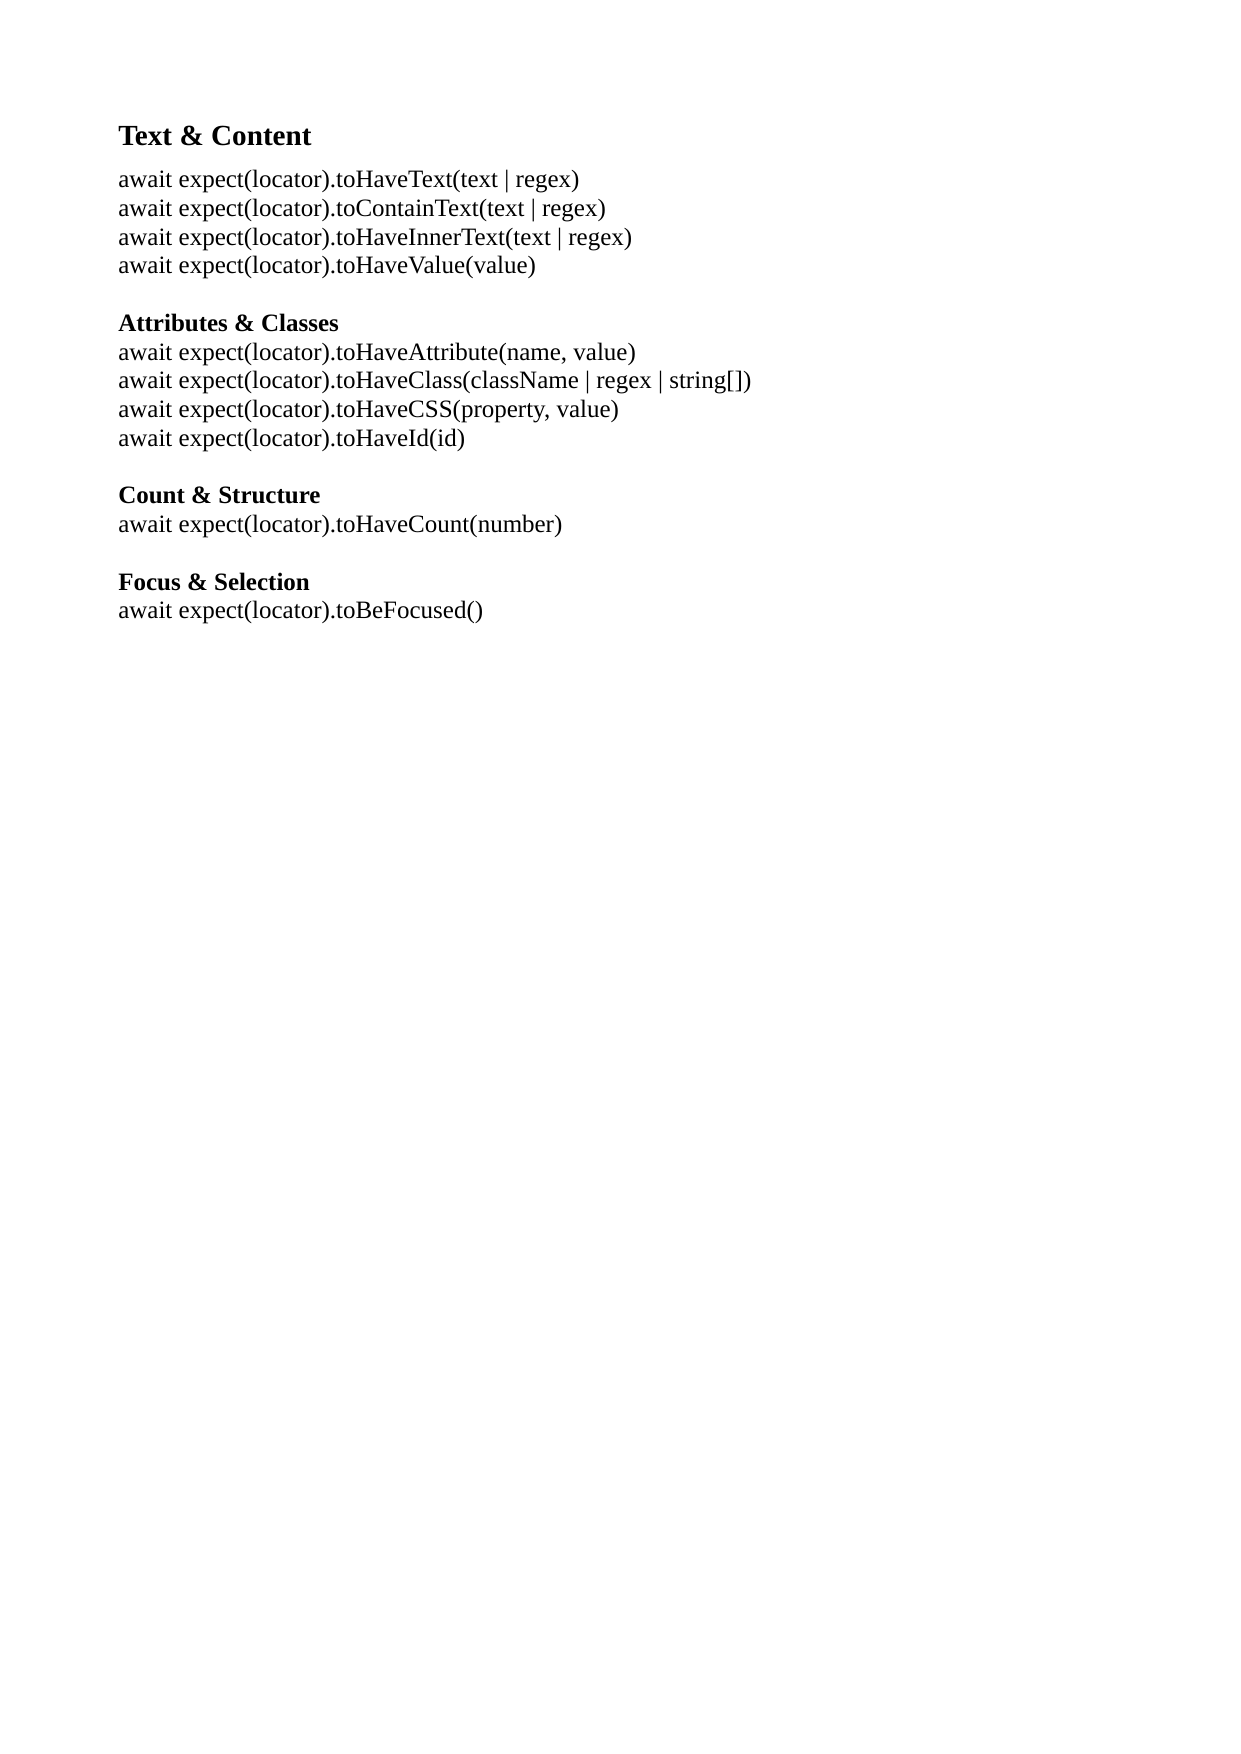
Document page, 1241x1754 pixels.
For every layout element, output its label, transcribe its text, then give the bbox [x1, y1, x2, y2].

text await expect(locator).toHaveText(text | regex) [118, 164, 1122, 193]
text await expect(locator).toHaveValue(value) [118, 250, 1122, 279]
text await expect(locator).toHaveId(id) [118, 423, 1122, 452]
text await expect(locator).toHaveAttribute(name, value) [118, 337, 1122, 365]
text Attributes & Classes [118, 308, 1122, 337]
text Focus & Selection [118, 567, 1122, 595]
text await expect(locator).toContainText(text | regex) [118, 193, 1122, 222]
text await expect(locator).toHaveCount(number) [118, 509, 1122, 538]
text await expect(locator).toBeFocused() [118, 595, 1122, 624]
subtitle Text & Content [118, 118, 1122, 152]
text await expect(locator).toHaveInnerText(text | regex) [118, 222, 1122, 250]
text await expect(locator).toHaveCSS(property, value) [118, 394, 1122, 423]
text Count & Structure [118, 480, 1122, 509]
text await expect(locator).toHaveClass(className | regex | string[]) [118, 365, 1122, 394]
